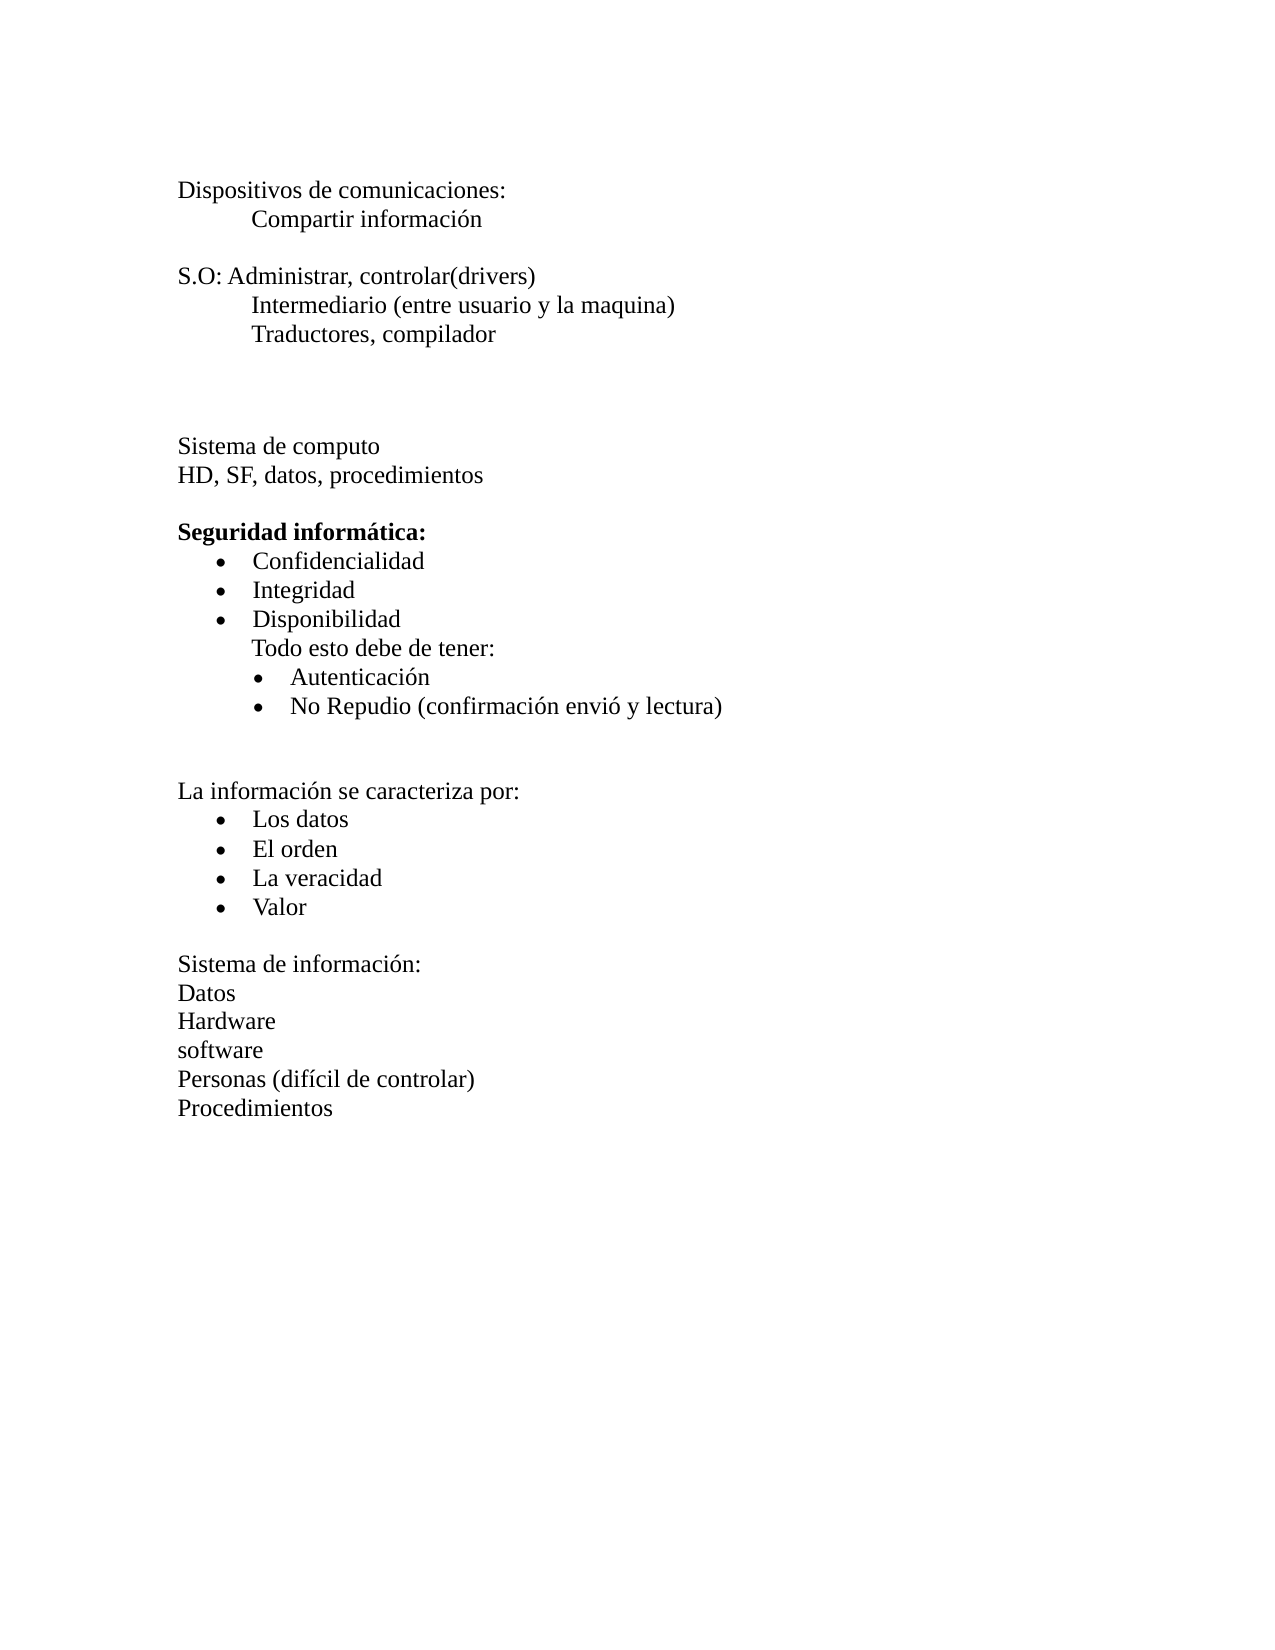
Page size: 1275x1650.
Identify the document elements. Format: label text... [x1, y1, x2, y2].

text Traductores, compilador [177, 319, 1098, 347]
list La veracidad [215, 863, 1098, 892]
text Dispositivos de comunicaciones: [177, 176, 1098, 204]
text software [177, 1035, 1098, 1064]
list El orden [215, 834, 1098, 863]
list No Repudio (confirmación envió y lectura) [252, 691, 1098, 720]
text Datos [177, 978, 1098, 1006]
list Integridad [215, 575, 1098, 604]
text Hardware [177, 1006, 1098, 1035]
text Sistema de computo [177, 431, 1098, 460]
text Intermediario (entre usuario y la maquina) [177, 290, 1098, 319]
text Compartir información [177, 204, 1098, 233]
text Sistema de información: [177, 949, 1098, 978]
text Personas (difícil de controlar) [177, 1064, 1098, 1093]
text HD, SF, datos, procedimientos [177, 460, 1098, 489]
text Seguridad informática: [177, 517, 1098, 546]
list Disponibilidad [215, 604, 1098, 633]
text Procedimientos [177, 1093, 1098, 1121]
text S.O: Administrar, controlar(drivers) [177, 261, 1098, 290]
list Autenticación [252, 662, 1098, 691]
text La información se caracteriza por: [177, 776, 1098, 804]
list Confidencialidad [215, 546, 1098, 575]
list Valor [215, 892, 1098, 921]
text Todo esto debe de tener: [177, 633, 1098, 662]
list Los datos [215, 804, 1098, 834]
